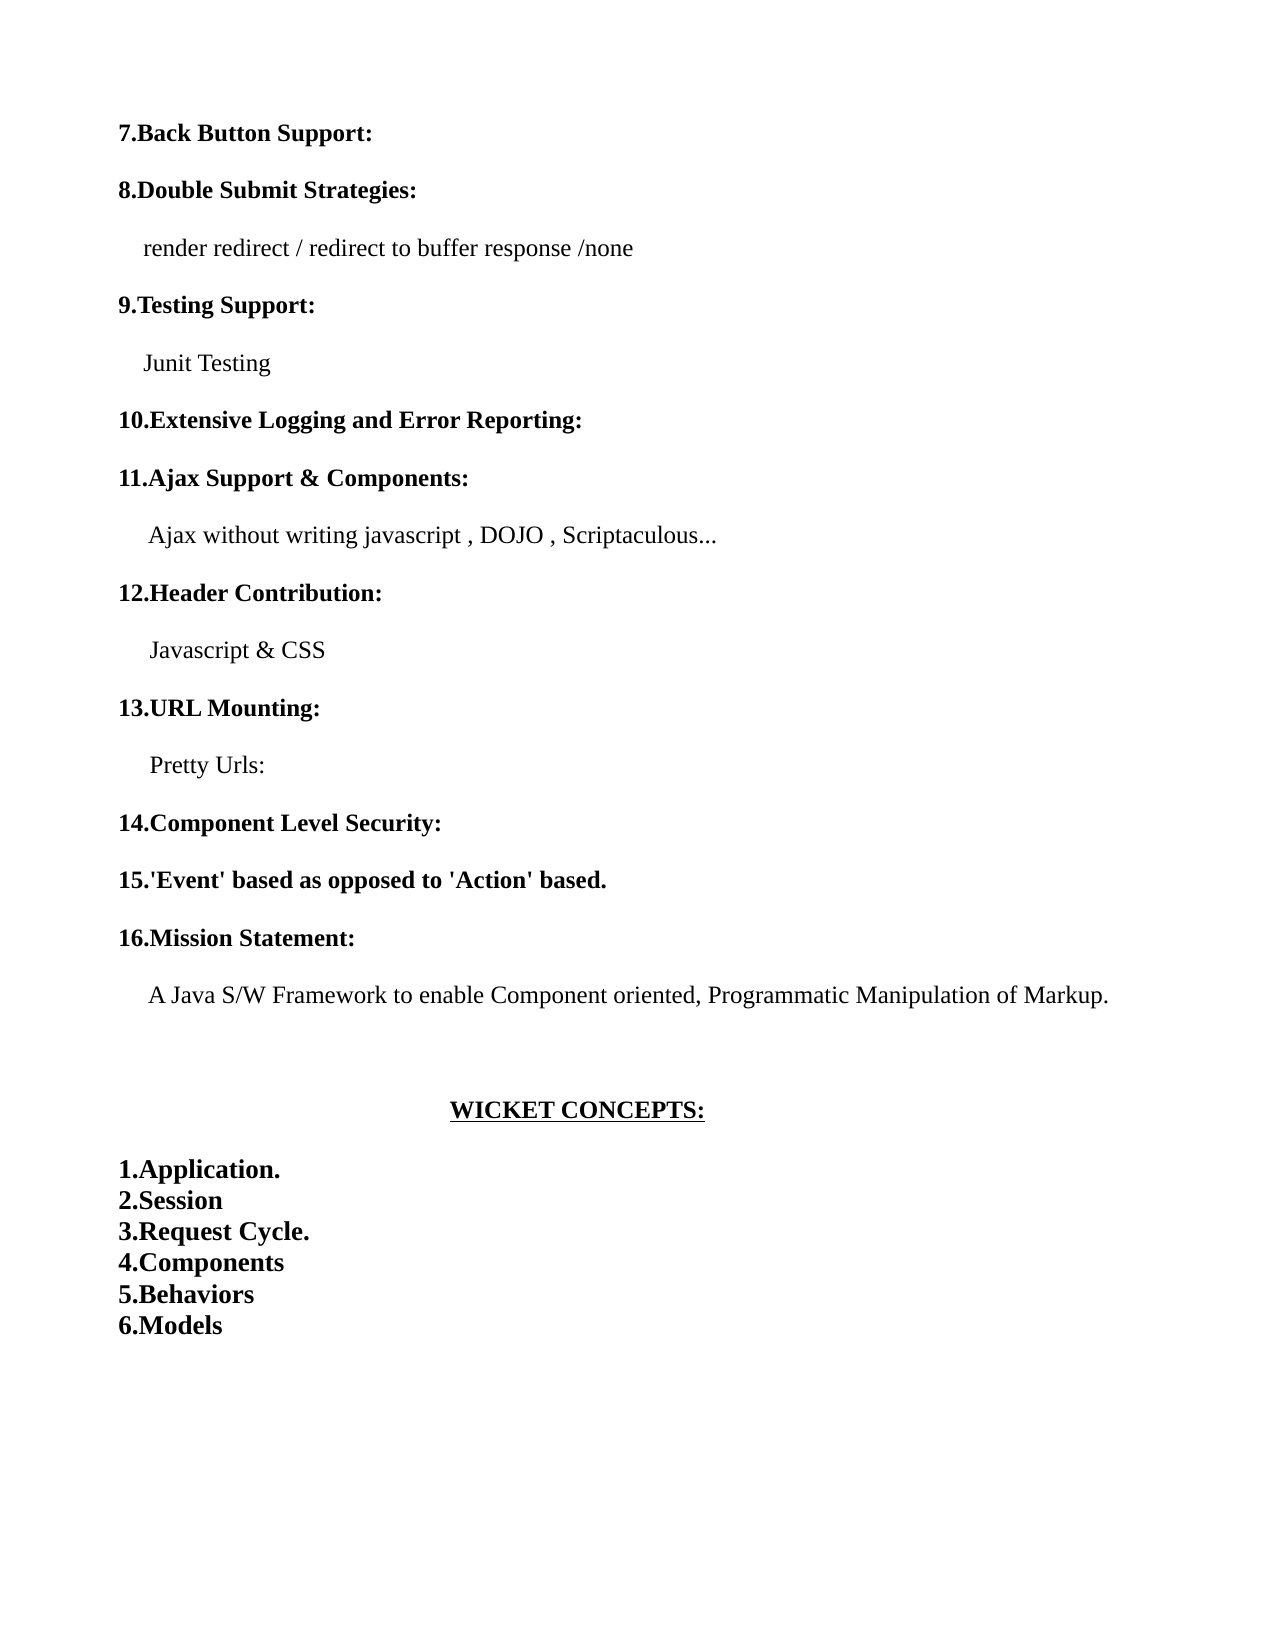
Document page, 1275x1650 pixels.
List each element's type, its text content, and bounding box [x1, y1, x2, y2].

text 2.Session [118, 1184, 1157, 1215]
text 6.Models [118, 1309, 1157, 1340]
text 5.Behaviors [118, 1278, 1157, 1309]
text 15.'Event' based as opposed to 'Action' based. [118, 866, 1157, 894]
text 4.Components [118, 1247, 1157, 1278]
text 14.Component Level Security: [118, 808, 1157, 837]
text 9.Testing Support: [118, 291, 1157, 319]
text 1.Application. [118, 1153, 1157, 1184]
text render redirect / redirect to buffer response /none [118, 233, 1157, 262]
text Pretty Urls: [118, 751, 1157, 779]
text 8.Double Submit Strategies: [118, 176, 1157, 204]
text 3.Request Cycle. [118, 1215, 1157, 1247]
text 10.Extensive Logging and Error Reporting: [118, 406, 1157, 434]
text WICKET CONCEPTS: [118, 1096, 1157, 1124]
text Ajax without writing javascript , DOJO , Scriptaculous... [118, 521, 1157, 549]
text Javascript & CSS [118, 636, 1157, 664]
text Junit Testing [118, 348, 1157, 377]
text 11.Ajax Support & Components: [118, 463, 1157, 492]
text 12.Header Contribution: [118, 578, 1157, 607]
text A Java S/W Framework to enable Component oriented, Programmatic Manipulation of Markup. [118, 981, 1157, 1009]
text 16.Mission Statement: [118, 923, 1157, 952]
text 13.URL Mounting: [118, 693, 1157, 722]
text 7.Back Button Support: [118, 118, 1157, 147]
